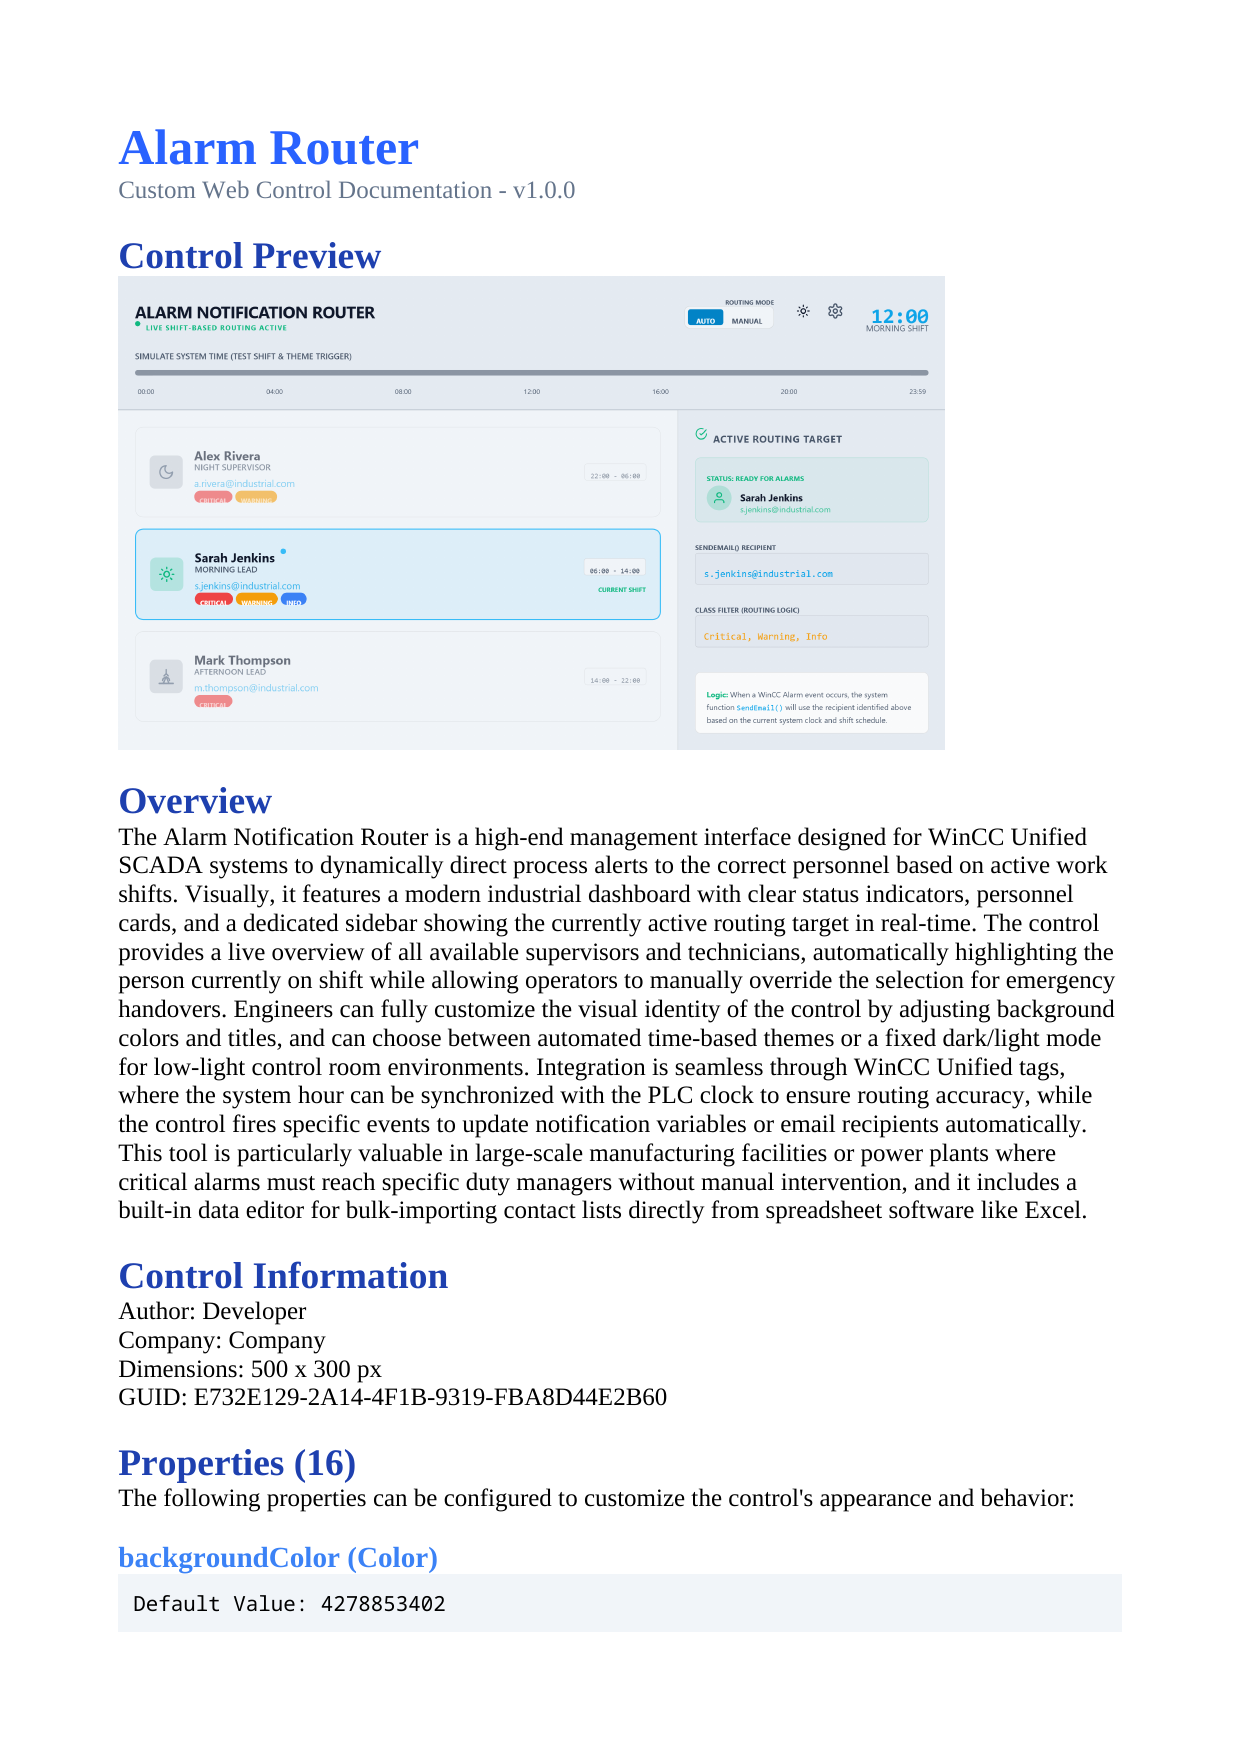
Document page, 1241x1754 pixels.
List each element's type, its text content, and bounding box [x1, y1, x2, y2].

picture [118, 276, 945, 750]
subtitle Control Preview [118, 233, 1122, 276]
text GUID: E732E129-2A14-4F1B-9319-FBA8D44E2B60 [118, 1382, 1122, 1411]
text The Alarm Notification Router is a high-end management interface designed for WinCC Unified SCADA systems to dynamically direct process alerts to the correct personnel based on active work shifts. Visually, it features a modern industrial dashboard with clear status indicators, personnel cards, and a dedicated sidebar showing the currently active routing target in real-time. The control provides a live overview of all available supervisors and technicians, automatically highlighting the person currently on shift while allowing operators to manually override the selection for emergency handovers. Engineers can fully customize the visual identity of the control by adjusting background colors and titles, and can choose between automated time-based themes or a fixed dark/light mode for low-light control room environments. Integration is seamless through WinCC Unified tags, where the system hour can be synchronized with the PLC clock to ensure routing accuracy, while the control fires specific events to update notification variables or email recipients automatically. This tool is particularly valuable in large-scale manufacturing facilities or power plants where critical alarms must reach specific duty managers without manual intervention, and it includes a built-in data editor for bulk-importing contact lists directly from spreadsheet software like Excel. [118, 822, 1122, 1224]
subtitle Properties (16) [118, 1440, 1122, 1483]
title Alarm Router [118, 118, 1122, 176]
text Author: Developer [118, 1296, 1122, 1325]
subtitle Control Information [118, 1253, 1122, 1296]
text The following properties can be configured to customize the control's appearance and behavior: [118, 1483, 1122, 1512]
text Dimensions: 500 x 300 px [118, 1354, 1122, 1382]
text Company: Company [118, 1325, 1122, 1354]
text Default Value: 4278853402 [118, 1574, 1122, 1632]
subtitle backgroundColor (Color) [118, 1541, 1122, 1574]
subtitle Overview [118, 779, 1122, 822]
subtitle Custom Web Control Documentation - v1.0.0 [118, 176, 1122, 204]
